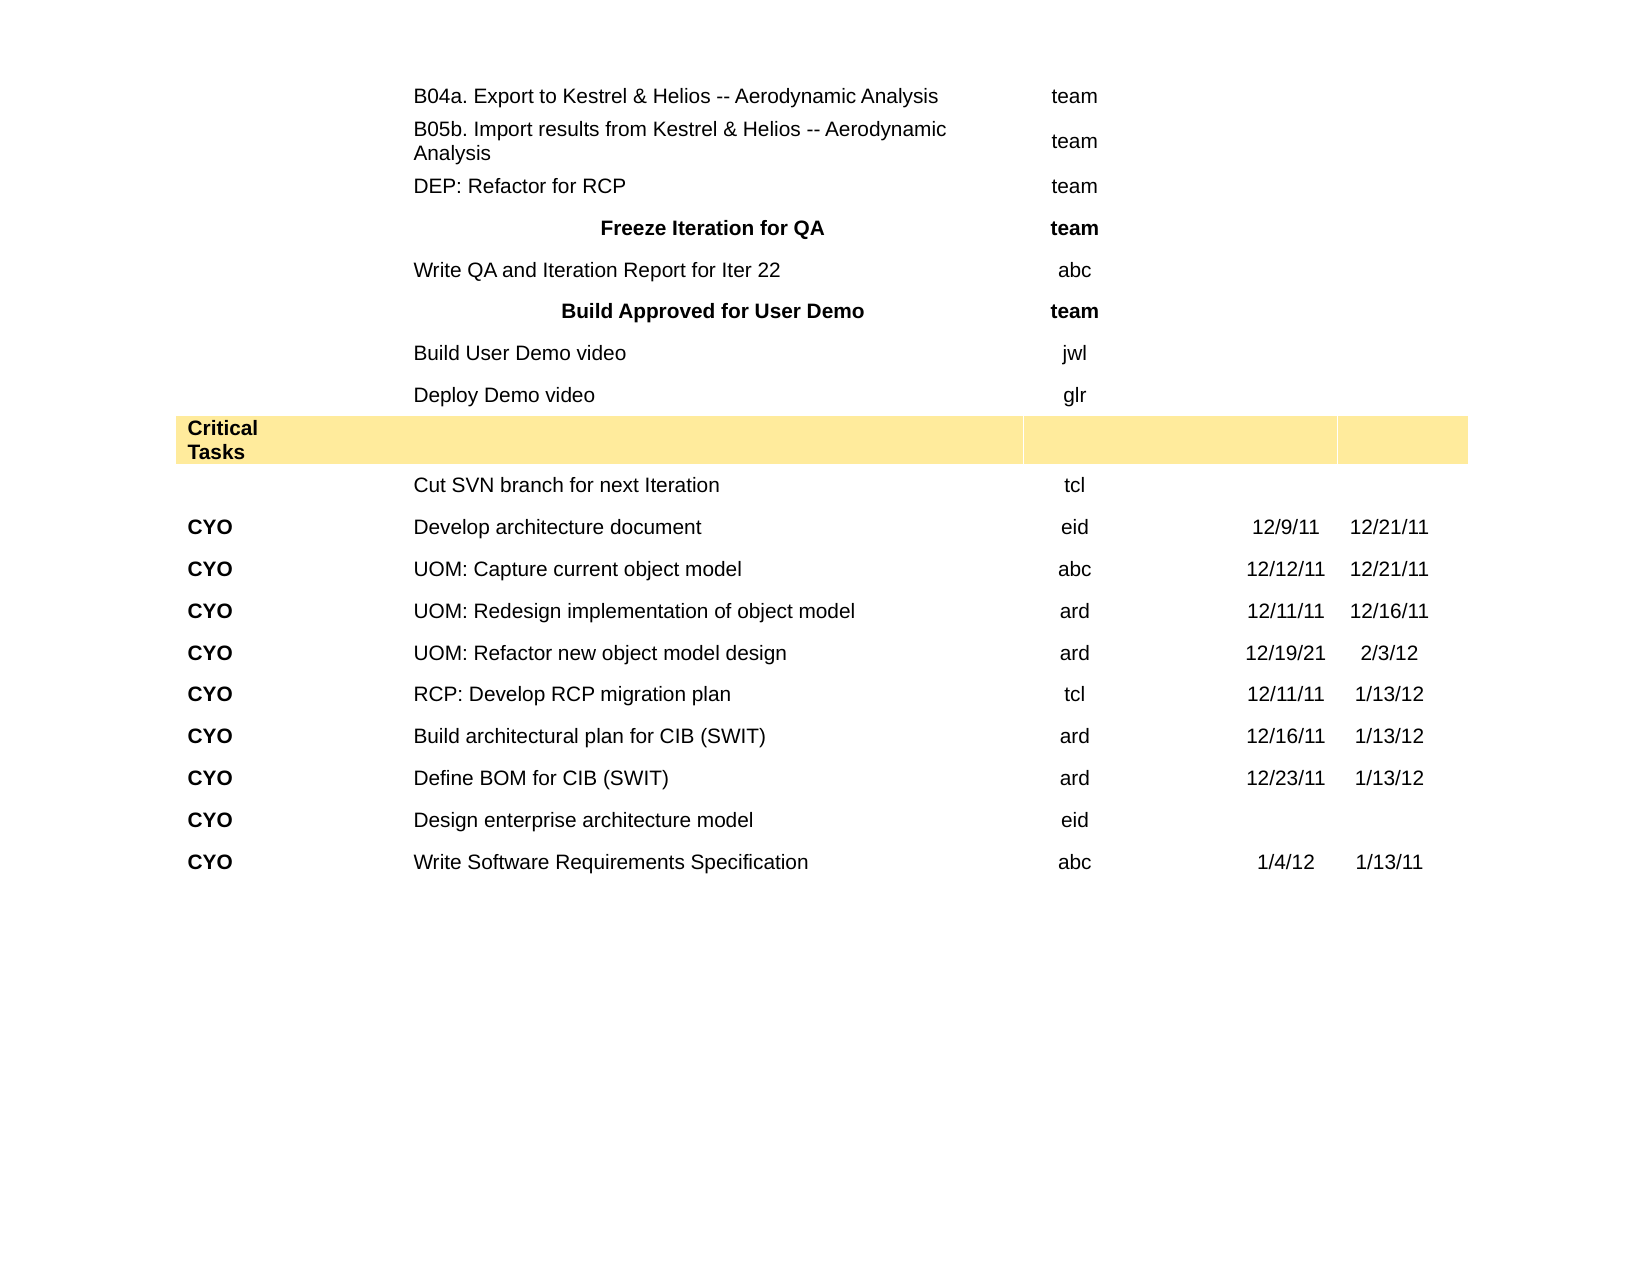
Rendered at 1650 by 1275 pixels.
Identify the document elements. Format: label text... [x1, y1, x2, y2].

table_cell Define BOM for CIB (SWIT) [402, 757, 1023, 799]
table_cell [326, 715, 402, 757]
table_cell [176, 165, 326, 207]
table_cell [326, 117, 402, 165]
table_cell eid [1024, 799, 1126, 841]
table_cell [1441, 416, 1468, 464]
table_cell [1441, 673, 1468, 715]
table_cell [1441, 631, 1468, 673]
table_cell [1338, 883, 1441, 924]
table_cell [326, 332, 402, 374]
table_cell 1/13/12 [1338, 715, 1441, 757]
table_cell team [1024, 117, 1126, 165]
table_cell [1126, 75, 1234, 117]
table_cell [1234, 464, 1337, 506]
table_cell Cut SVN branch for next Iteration [402, 464, 1023, 506]
table_cell 12/16/11 [1338, 590, 1441, 631]
table_cell ard [1024, 590, 1126, 631]
table_cell [1126, 757, 1234, 799]
table_cell [1441, 506, 1468, 548]
table_cell [1126, 290, 1234, 332]
table_cell UOM: Refactor new object model design [402, 631, 1023, 673]
table_cell [1126, 883, 1234, 924]
table_cell [326, 75, 402, 117]
table_cell [176, 464, 326, 506]
table_cell [1441, 841, 1468, 883]
table_cell [326, 673, 402, 715]
table_cell [1126, 165, 1234, 207]
table_cell Freeze Iteration for QA [402, 207, 1023, 248]
table_cell [326, 757, 402, 799]
table_cell eid [1024, 506, 1126, 548]
table_cell B04a. Export to Kestrel & Helios -- Aerodynamic Analysis [402, 75, 1023, 117]
table_cell 1/13/12 [1338, 673, 1441, 715]
table_cell [1441, 799, 1468, 841]
table_cell [1234, 332, 1337, 374]
table_cell [1338, 374, 1441, 416]
table_cell Design enterprise architecture model [402, 799, 1023, 841]
table_cell ard [1024, 757, 1126, 799]
table_cell [1338, 464, 1441, 506]
table_cell abc [1024, 548, 1126, 589]
table_cell jwl [1024, 332, 1126, 374]
table_cell [1441, 757, 1468, 799]
table_cell CYO [176, 715, 326, 757]
table_cell [176, 207, 326, 248]
table_cell [176, 374, 326, 416]
table_cell [326, 506, 402, 548]
table_cell [1234, 207, 1337, 248]
table_cell ard [1024, 631, 1126, 673]
table_cell [1441, 207, 1468, 248]
table_cell [176, 75, 326, 117]
table_cell 1/13/12 [1338, 757, 1441, 799]
table_cell [1338, 290, 1441, 332]
table_cell [326, 799, 402, 841]
table_cell [1338, 75, 1441, 117]
table_cell DEP: Refactor for RCP [402, 165, 1023, 207]
table_cell Build Approved for User Demo [402, 290, 1023, 332]
table_cell CYO [176, 799, 326, 841]
table_cell [1126, 590, 1234, 631]
table_cell [1441, 374, 1468, 416]
table_cell [402, 883, 1023, 924]
table_cell [1234, 75, 1337, 117]
table_cell CYO [176, 841, 326, 883]
table_cell [1441, 464, 1468, 506]
table_cell Deploy Demo video [402, 374, 1023, 416]
table_cell [1338, 207, 1441, 248]
table_cell [1441, 117, 1468, 165]
table_cell [326, 416, 402, 464]
table_cell [1234, 416, 1337, 464]
table_cell [326, 249, 402, 290]
table_cell tcl [1024, 464, 1126, 506]
table_cell tcl [1024, 673, 1126, 715]
table_cell [1126, 117, 1234, 165]
table_cell [1441, 75, 1468, 117]
table_cell 1/13/11 [1338, 841, 1441, 883]
table_cell Write QA and Iteration Report for Iter 22 [402, 249, 1023, 290]
table_cell CYO [176, 673, 326, 715]
table_cell [1234, 165, 1337, 207]
table_cell [326, 631, 402, 673]
table_cell 12/12/11 [1234, 548, 1337, 589]
table_cell [326, 165, 402, 207]
table_cell 12/9/11 [1234, 506, 1337, 548]
table_cell [1234, 374, 1337, 416]
table_cell team [1024, 207, 1126, 248]
table_cell [1441, 332, 1468, 374]
table_cell team [1024, 165, 1126, 207]
table_cell [326, 464, 402, 506]
table_cell [326, 883, 402, 924]
table_cell Build architectural plan for CIB (SWIT) [402, 715, 1023, 757]
table_cell [1126, 506, 1234, 548]
table_cell [1126, 464, 1234, 506]
table_cell UOM: Capture current object model [402, 548, 1023, 589]
table_cell [1024, 883, 1126, 924]
table_cell [1126, 548, 1234, 589]
table_cell [1024, 416, 1126, 464]
table_cell [176, 290, 326, 332]
table_cell [1234, 799, 1337, 841]
table_cell ard [1024, 715, 1126, 757]
table_cell [176, 117, 326, 165]
table_cell [326, 548, 402, 589]
table_cell [1126, 207, 1234, 248]
table_cell 12/11/11 [1234, 673, 1337, 715]
table_cell 2/3/12 [1338, 631, 1441, 673]
table_cell team [1024, 75, 1126, 117]
table_cell [326, 290, 402, 332]
table_cell [1338, 332, 1441, 374]
table_cell CYO [176, 631, 326, 673]
table_cell 1/4/12 [1234, 841, 1337, 883]
table_cell 12/16/11 [1234, 715, 1337, 757]
table_cell [1338, 249, 1441, 290]
table_cell [1441, 548, 1468, 589]
table_cell [1126, 416, 1234, 464]
table_cell CYO [176, 506, 326, 548]
table_cell [1441, 249, 1468, 290]
table_cell [326, 207, 402, 248]
table_cell [326, 374, 402, 416]
table_cell glr [1024, 374, 1126, 416]
table_cell [1234, 290, 1337, 332]
table_cell [1234, 117, 1337, 165]
table_cell [1126, 332, 1234, 374]
table_cell [402, 416, 1023, 464]
table_cell [1338, 416, 1441, 464]
table_cell RCP: Develop RCP migration plan [402, 673, 1023, 715]
table_cell [1338, 799, 1441, 841]
table_cell [1126, 631, 1234, 673]
table_cell [1338, 165, 1441, 207]
table_cell 12/11/11 [1234, 590, 1337, 631]
table_cell [1441, 165, 1468, 207]
table_cell Write Software Requirements Specification [402, 841, 1023, 883]
table_cell team [1024, 290, 1126, 332]
table_cell [176, 883, 326, 924]
table_cell [326, 841, 402, 883]
table_cell [1126, 374, 1234, 416]
table_cell abc [1024, 249, 1126, 290]
table_cell UOM: Redesign implementation of object model [402, 590, 1023, 631]
table_cell [176, 249, 326, 290]
table_cell Develop architecture document [402, 506, 1023, 548]
table_cell [1441, 883, 1468, 924]
table_cell 12/21/11 [1338, 548, 1441, 589]
table_cell [1441, 590, 1468, 631]
table_cell [1126, 673, 1234, 715]
table_cell [1126, 799, 1234, 841]
table_cell CYO [176, 548, 326, 589]
table_cell [1126, 841, 1234, 883]
table_cell [1441, 290, 1468, 332]
table_cell [1338, 117, 1441, 165]
table_cell [1126, 249, 1234, 290]
table_cell [326, 590, 402, 631]
table_cell Critical Tasks [176, 416, 326, 464]
table_cell B05b. Import results from Kestrel & Helios -- Aerodynamic Analysis [402, 117, 1023, 165]
table_cell [1126, 715, 1234, 757]
table_cell [176, 332, 326, 374]
table_cell CYO [176, 757, 326, 799]
table_cell abc [1024, 841, 1126, 883]
table_cell [1234, 883, 1337, 924]
table_cell 12/19/21 [1234, 631, 1337, 673]
table_cell Build User Demo video [402, 332, 1023, 374]
table_cell 12/21/11 [1338, 506, 1441, 548]
table_cell CYO [176, 590, 326, 631]
table_cell 12/23/11 [1234, 757, 1337, 799]
table_cell [1234, 249, 1337, 290]
table_cell [1441, 715, 1468, 757]
